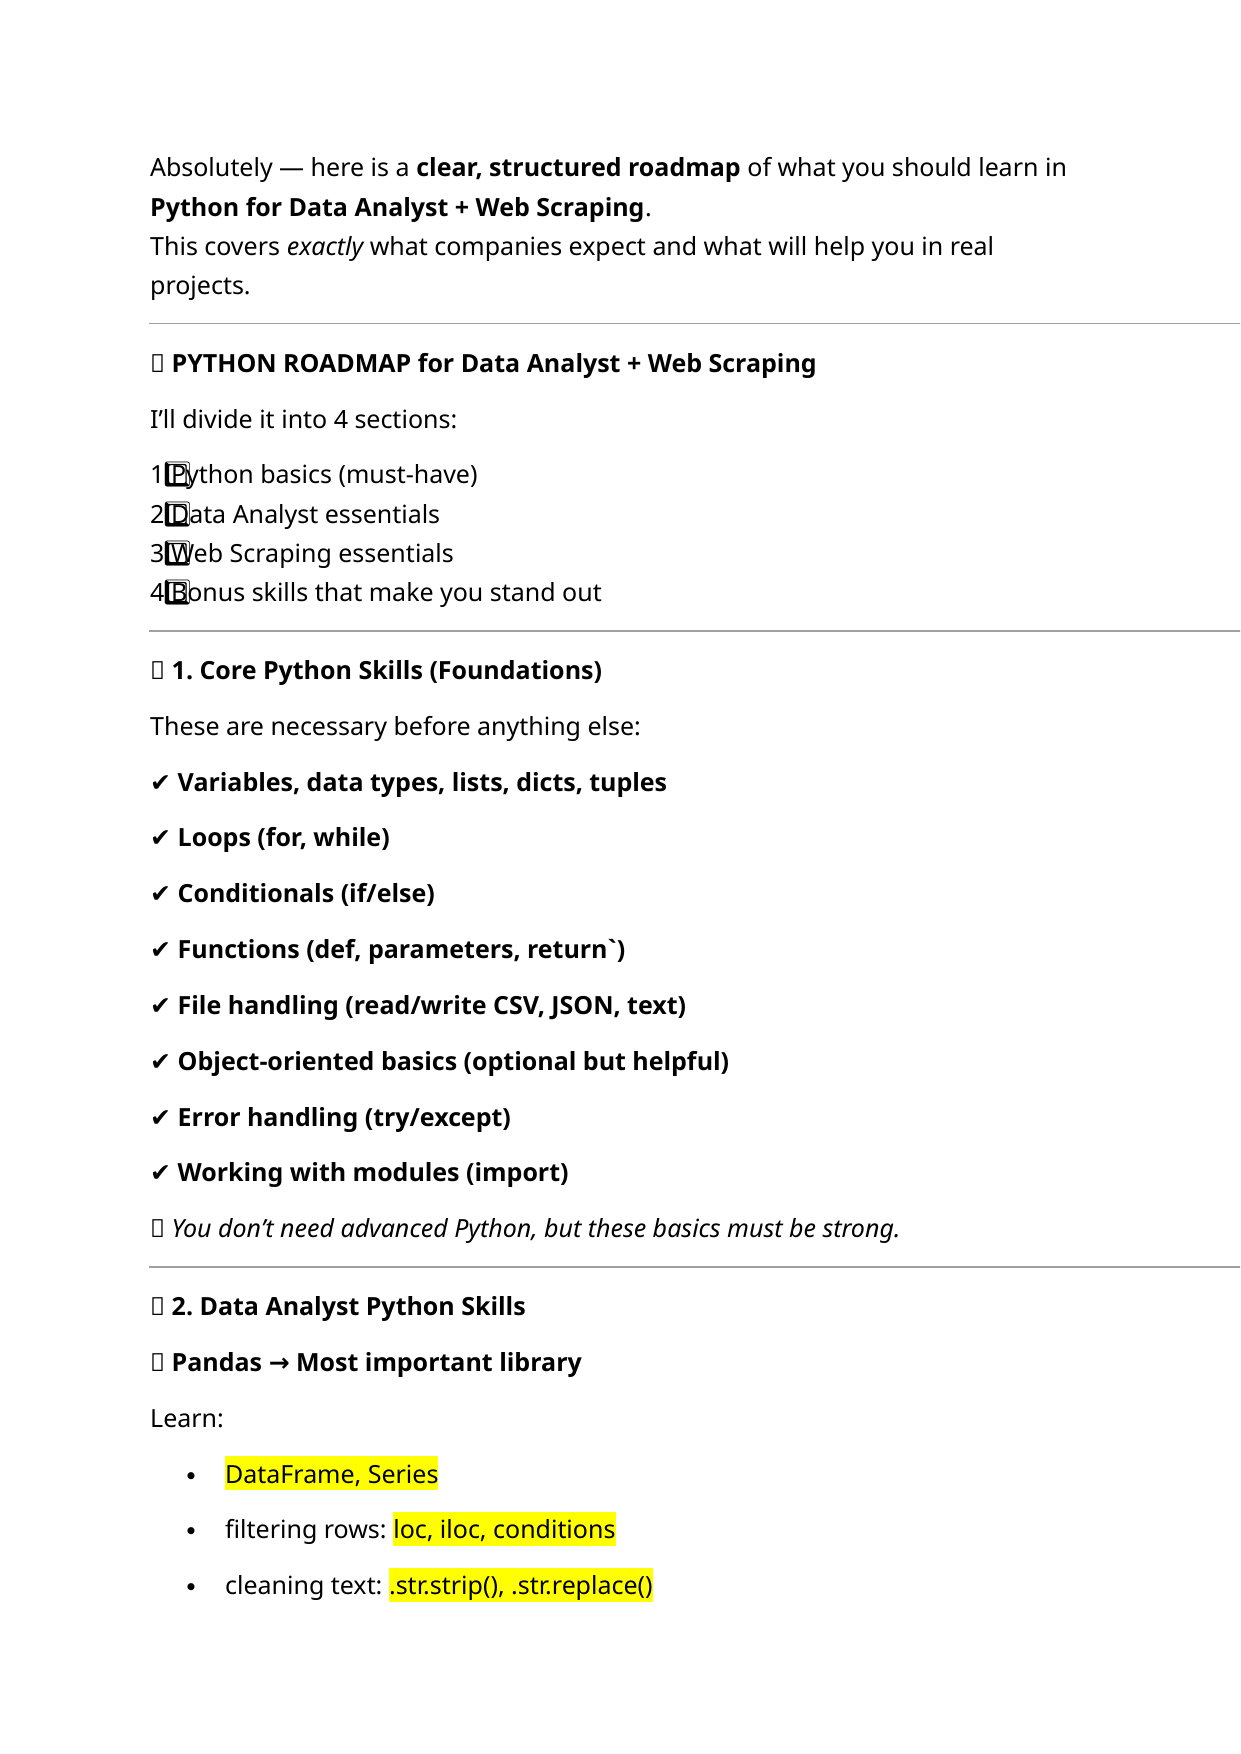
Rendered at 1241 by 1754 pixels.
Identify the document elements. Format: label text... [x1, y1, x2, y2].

text ✔ Working with modules (import) [150, 1155, 1090, 1189]
text ✅ 2. Data Analyst Python Skills [150, 1289, 1090, 1323]
text 🔥 Pandas → Most important library [150, 1344, 1090, 1379]
text 1️⃣ Python basics (must-have) 2️⃣ Data Analyst essentials 3️⃣ Web Scraping essentials 4️⃣ Bonus skills that make you stand out [150, 457, 1090, 609]
text These are necessary before anything else: [150, 708, 1090, 742]
text ✅ 1. Core Python Skills (Foundations) [150, 652, 1090, 687]
text 🚀 PYTHON ROADMAP for Data Analyst + Web Scraping [150, 345, 1090, 379]
text Absolutely — here is a clear, structured roadmap of what you should learn in Python for Data Analyst + Web Scraping. This covers exactly what companies expect and what will help you in real projects. [150, 150, 1090, 302]
list DataFrame, Series [187, 1456, 1090, 1490]
text I’ll divide it into 4 sections: [150, 401, 1090, 435]
text ✔ Loops (for, while) [150, 820, 1090, 854]
text Learn: [150, 1400, 1090, 1434]
text ✔ File handling (read/write CSV, JSON, text) [150, 987, 1090, 1022]
text ✔ Object-oriented basics (optional but helpful) [150, 1043, 1090, 1077]
text ✔ Error handling (try/except) [150, 1099, 1090, 1133]
text ✔ Variables, data types, lists, dicts, tuples [150, 764, 1090, 798]
list filtering rows: loc, iloc, conditions [187, 1512, 1090, 1546]
text ✔ Conditionals (if/else) [150, 876, 1090, 910]
text ✔ Functions (def, parameters, return`) [150, 932, 1090, 966]
list cleaning text: .str.strip(), .str.replace() [187, 1568, 1090, 1602]
text 📌 You don’t need advanced Python, but these basics must be strong. [150, 1211, 1090, 1245]
